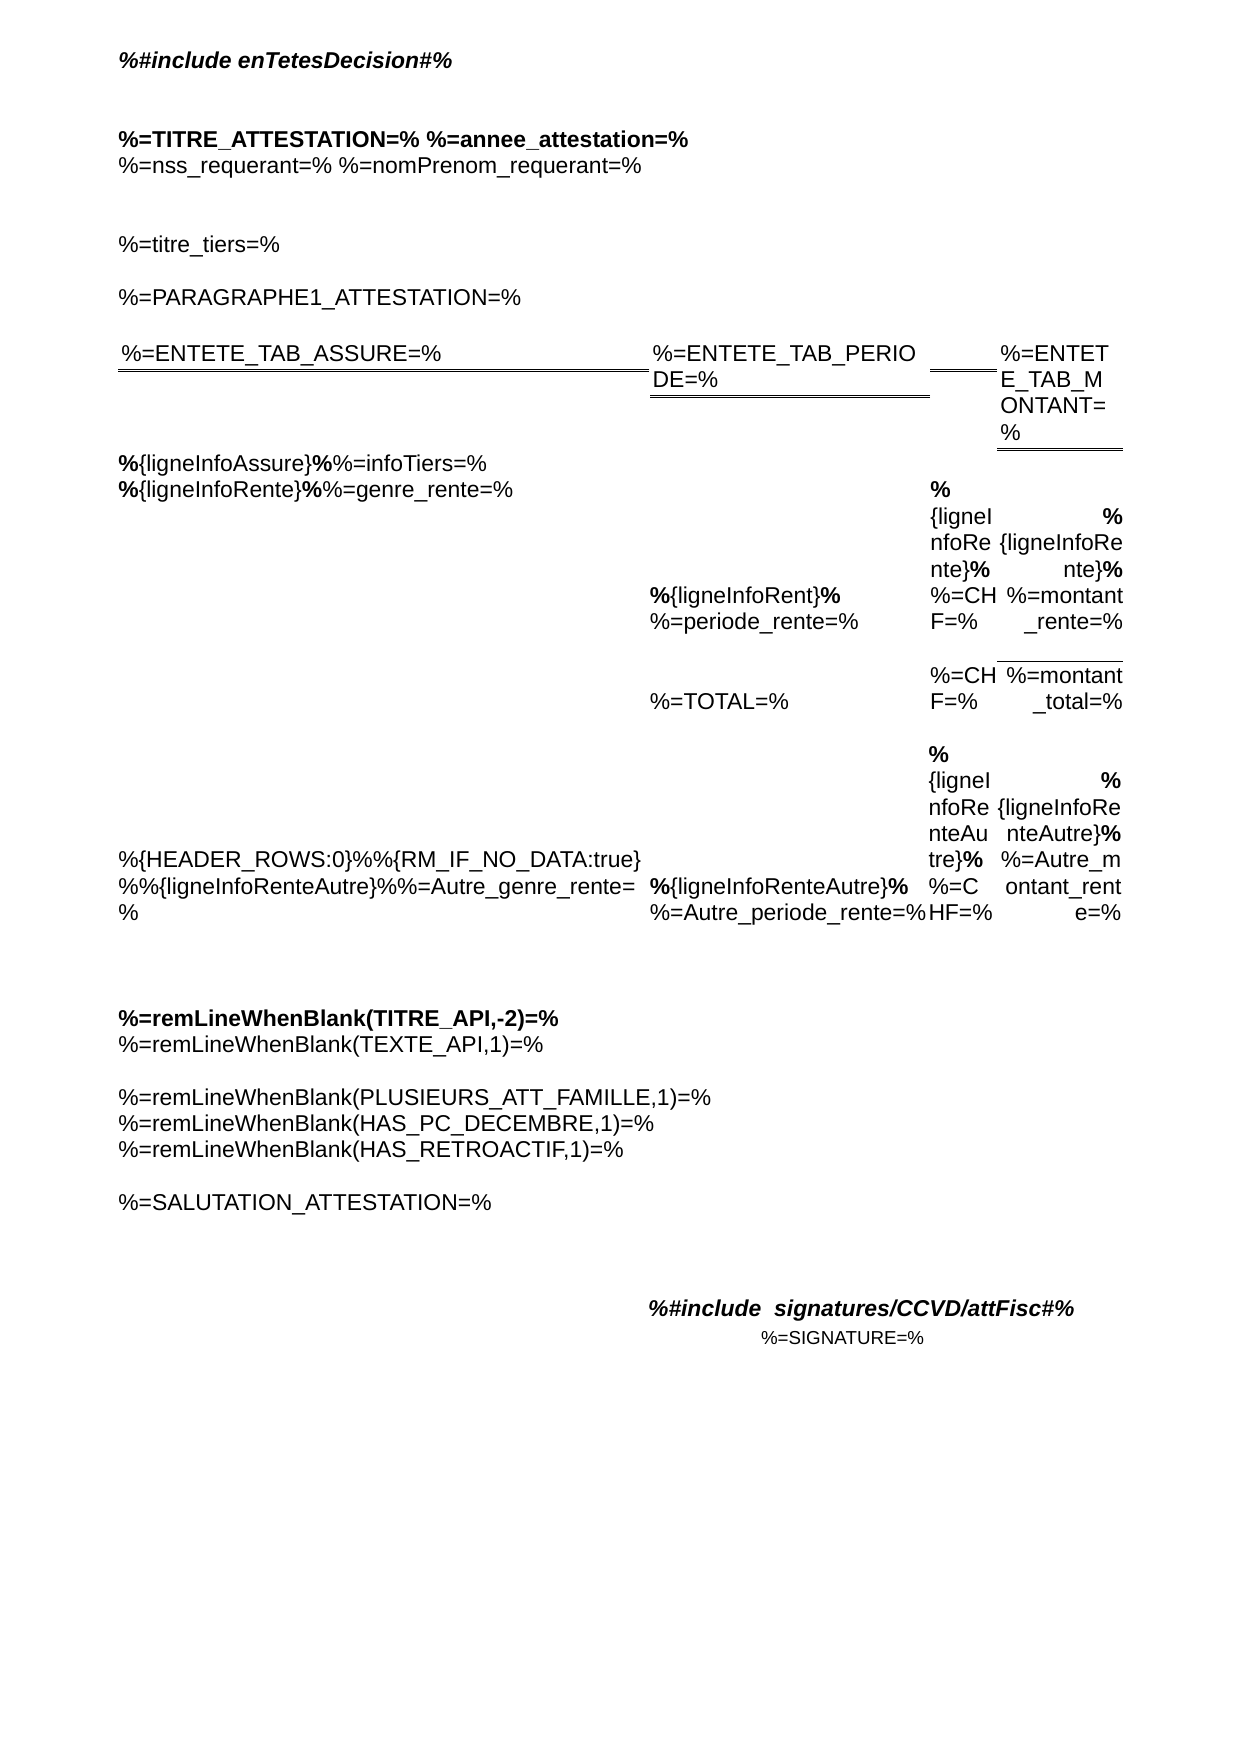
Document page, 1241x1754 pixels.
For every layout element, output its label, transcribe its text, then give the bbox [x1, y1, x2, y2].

table_header [650, 398, 930, 450]
table_header %{ligneInfoRenteAutre}%%=Autre_montant_rente=% [994, 741, 1122, 926]
table_cell %{ligneInfoRent}%%=periode_rente=% [650, 476, 930, 634]
text %=remLineWhenBlank(TITRE_API,-2)=% [118, 1004, 1122, 1031]
table_header %=ENTETE_TAB_MONTANT=% [997, 337, 1123, 448]
text %=remLineWhenBlank(PLUSIEURS_ATT_FAMILLE,1)=% [118, 1084, 1122, 1110]
text %#include enTetesDecision#% [118, 47, 1122, 73]
table_header [930, 372, 997, 450]
text %=titre_tiers=% [118, 231, 1122, 257]
table_header %=ENTETE_TAB_ASSURE=% [118, 337, 649, 369]
table_header %=SIGNATURE=% [562, 1321, 1123, 1359]
text %=SALUTATION_ATTESTATION=% [118, 1189, 1122, 1215]
text %=remLineWhenBlank(TEXTE_API,1)=% [118, 1031, 1122, 1057]
table_header %{ligneInfoRenteAutre}%%=CHF=% [928, 741, 994, 926]
table_header %=montant_total=% [997, 662, 1122, 715]
text %#include signatures/CCVD/attFisc#% [118, 1294, 1122, 1321]
table_cell %{ligneInfoRente}%%=genre_rente=% [118, 476, 649, 634]
text %=remLineWhenBlank(HAS_RETROACTIF,1)=% [118, 1136, 1122, 1163]
text %=nss_requerant=% %=nomPrenom_requerant=% [118, 152, 1122, 178]
table_cell %{ligneInfoRente}%%=montant_rente=% [997, 476, 1123, 634]
text %=remLineWhenBlank(HAS_PC_DECEMBRE,1)=% [118, 1110, 1122, 1136]
table_header [118, 372, 649, 450]
table_header [118, 1321, 562, 1359]
table_header %=TOTAL=% [650, 661, 930, 715]
table_header %=ENTETE_TAB_PERIODE=% [650, 337, 930, 395]
table_cell %{ligneInfoRente}%%=CHF=% [930, 476, 997, 634]
text %=PARAGRAPHE1_ATTESTATION=% [118, 284, 1122, 310]
table_cell [930, 450, 997, 476]
table_cell [997, 451, 1123, 476]
table_header %=CHF=% [930, 661, 997, 715]
text %=TITRE_ATTESTATION=% %=annee_attestation=% [118, 126, 1122, 152]
table_header [930, 337, 997, 369]
table_cell %{ligneInfoAssure}%%=infoTiers=% [118, 450, 649, 476]
table_cell [650, 450, 930, 476]
table_header [118, 661, 649, 715]
table_header %{ligneInfoRenteAutre}%%=Autre_periode_rente=% [650, 741, 928, 926]
table_header %{HEADER_ROWS:0}%%{RM_IF_NO_DATA:true}%%{ligneInfoRenteAutre}%%=Autre_genre_rente=% [118, 741, 649, 926]
